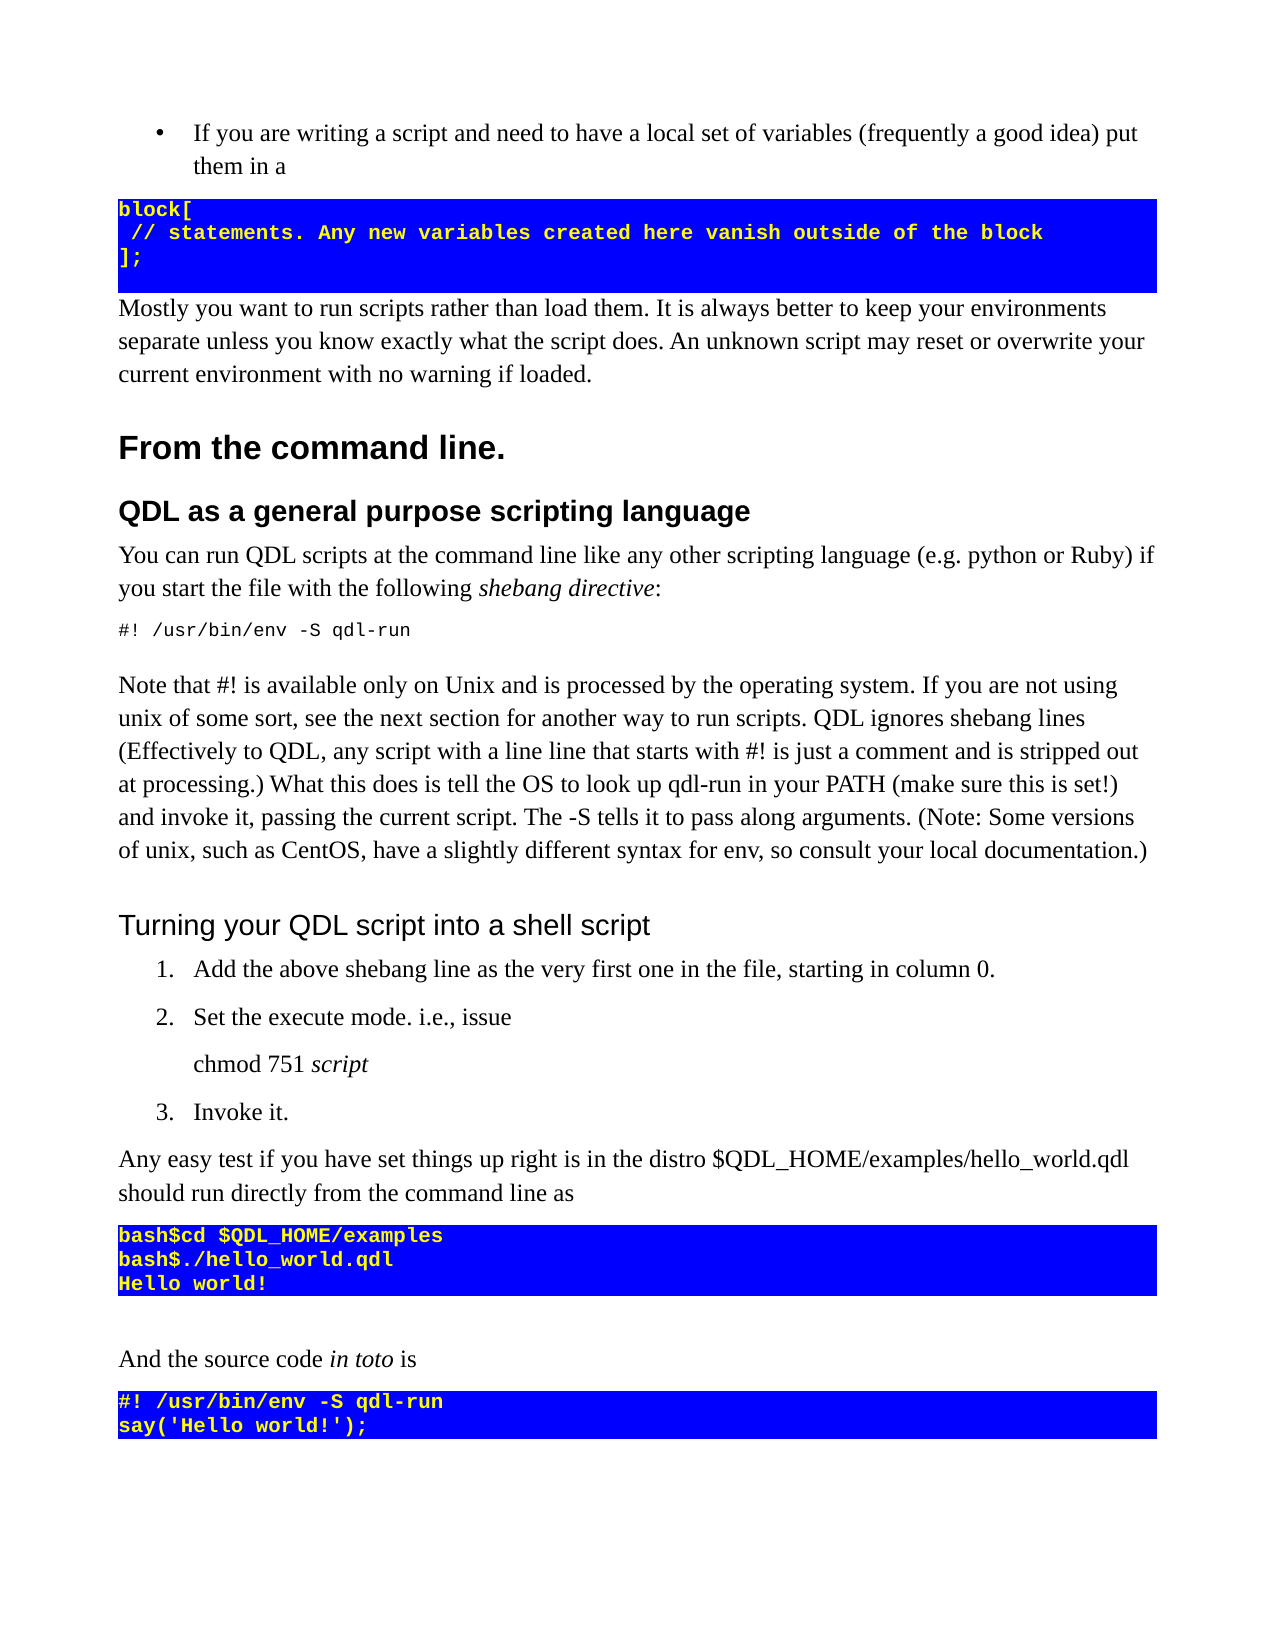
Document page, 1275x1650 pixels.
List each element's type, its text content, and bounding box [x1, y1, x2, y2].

text ]; [118, 246, 1157, 270]
text And the source code in toto is [118, 1344, 1157, 1372]
text // statements. Any new variables created here vanish outside of the block [118, 222, 1157, 246]
text bash$cd $QDL_HOME/examples [118, 1225, 1157, 1249]
text Mostly you want to run scripts rather than load them. It is always better to keep your environments separate unless you know exactly what the script does. An unknown script may reset or overwrite your current environment with no warning if loaded. [118, 293, 1157, 388]
text say('Hello world!'); [118, 1415, 1157, 1439]
text Hello world! [118, 1272, 1157, 1296]
text bash$./hello_world.qdl [118, 1249, 1157, 1272]
text Note that #! is available only on Unix and is processed by the operating system. If you are not using unix of some sort, see the next section for another way to run scripts. QDL ignores shebang lines (Effectively to QDL, any script with a line line that starts with #! is just a comment and is stripped out at processing.) What this does is tell the OS to look up qdl-run in your PATH (make sure this is set!) and invoke it, passing the current script. The -S tells it to pass along arguments. (Note: Some versions of unix, such as CentOS, have a slightly different syntax for env, so consult your local documentation.) [118, 670, 1157, 864]
list Set the execute mode. i.e., issue [156, 1002, 1157, 1031]
subtitle Turning your QDL script into a shell script [118, 908, 1157, 942]
text #! /usr/bin/env -S qdl-run [118, 620, 1157, 670]
list chmod 751 script [156, 1049, 1157, 1078]
subtitle From the command line. [118, 428, 1157, 466]
text #! /usr/bin/env -S qdl-run [118, 1391, 1157, 1415]
text You can run QDL scripts at the command line like any other scripting language (e.g. python or Ruby) if you start the file with the following shebang directive: [118, 540, 1157, 602]
subtitle QDL as a general purpose scripting language [118, 493, 1157, 527]
list If you are writing a script and need to have a local set of variables (frequently a good idea) put them in a [156, 118, 1157, 180]
text Any easy test if you have set things up right is in the distro $QDL_HOME/examples/hello_world.qdl should run directly from the command line as [118, 1144, 1157, 1206]
list Add the above shebang line as the very first one in the file, starting in column 0. [156, 954, 1157, 983]
list Invoke it. [156, 1097, 1157, 1126]
text block[ [118, 199, 1157, 222]
